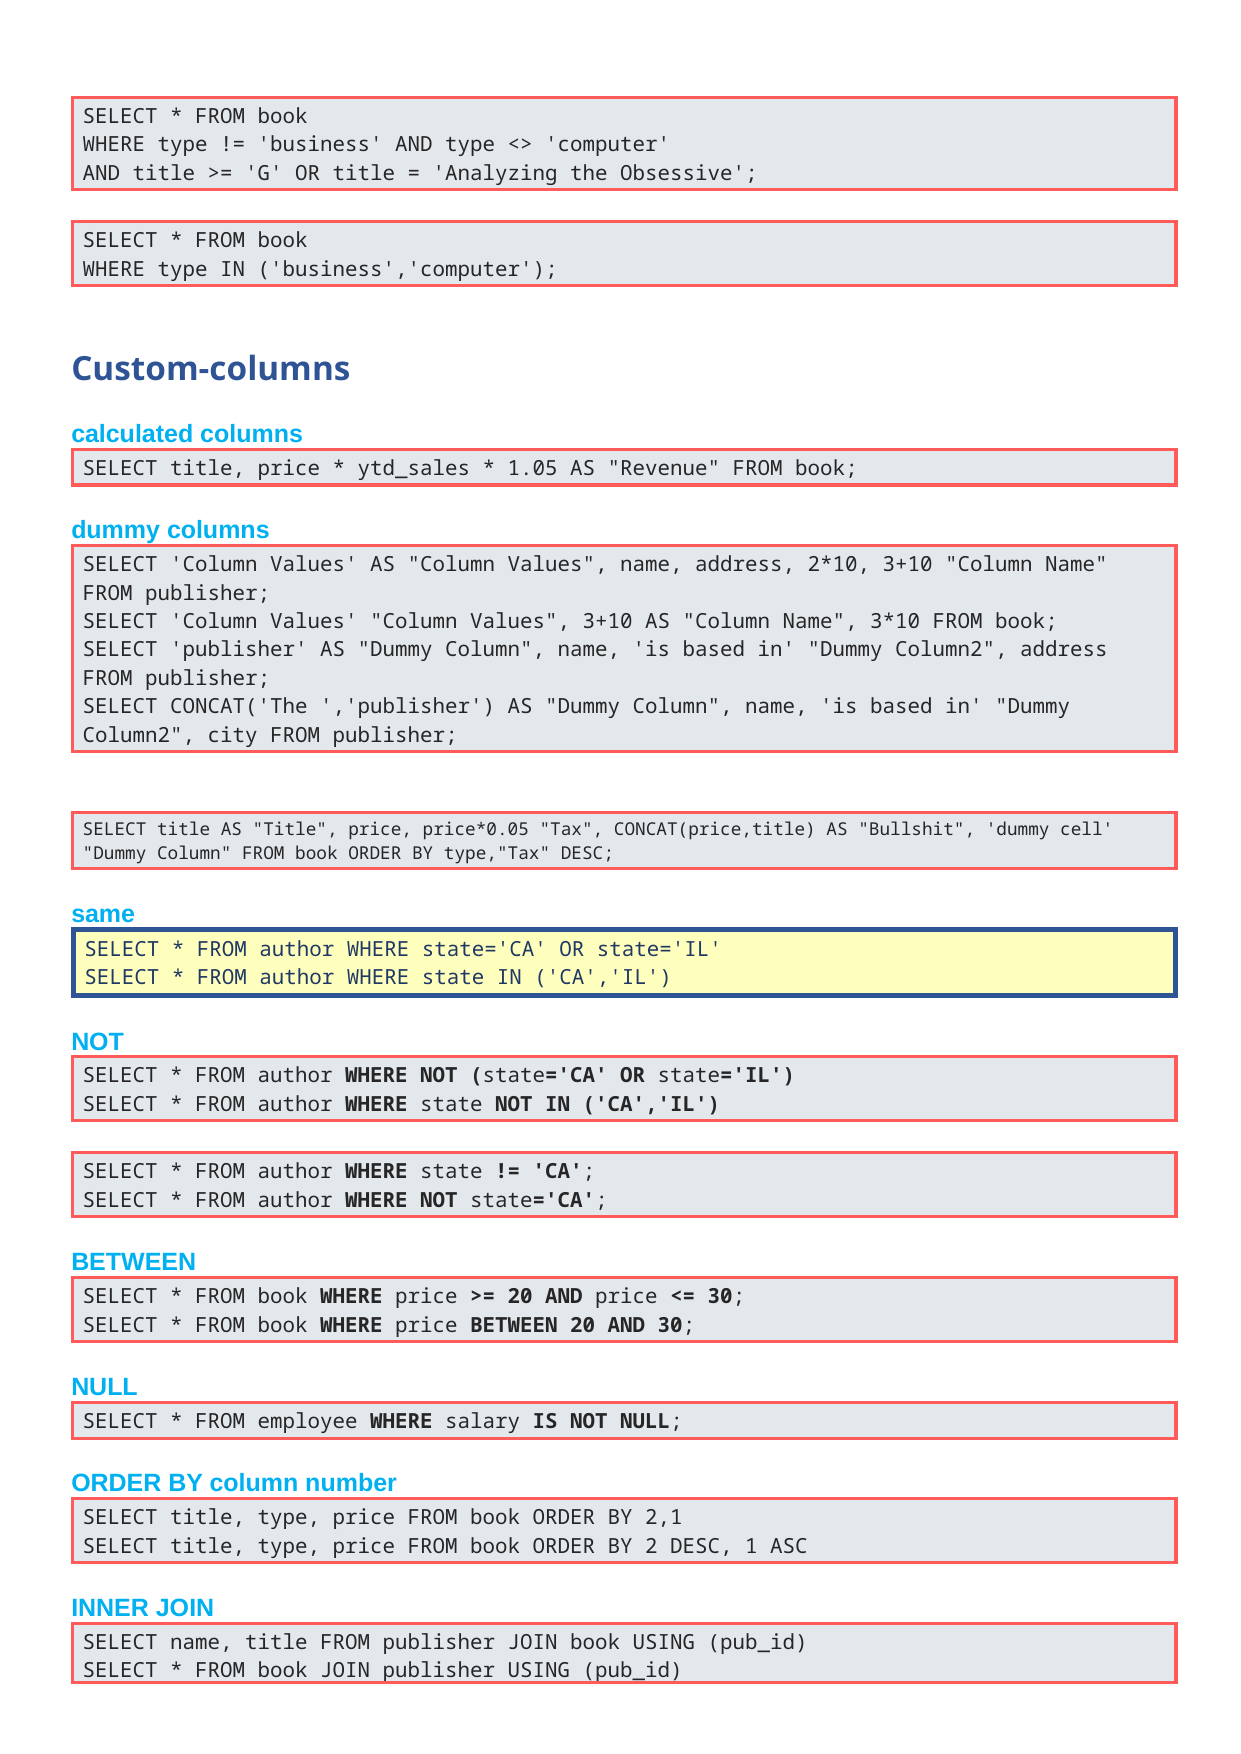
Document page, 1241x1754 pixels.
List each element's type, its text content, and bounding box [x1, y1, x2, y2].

text SELECT name, title FROM publisher JOIN book USING (pub_id) [74, 1625, 1174, 1650]
text SELECT * FROM author WHERE state='CA' OR state='IL' [76, 932, 1173, 956]
text SELECT 'Column Values' "Column Values", 3+10 AS "Column Name", 3*10 FROM book; [74, 601, 1174, 629]
text SELECT * FROM author WHERE state NOT IN ('CA','IL') [74, 1084, 1174, 1119]
text SELECT * FROM author WHERE state IN ('CA','IL') [76, 956, 1173, 993]
text SELECT * FROM book [74, 99, 1174, 124]
title NOT [71, 1026, 1178, 1055]
text SELECT 'publisher' AS "Dummy Column", name, 'is based in' "Dummy Column2", address FROM publisher; [74, 629, 1174, 686]
text SELECT CONCAT('The ','publisher') AS "Dummy Column", name, 'is based in' "Dummy Column2", city FROM publisher; [74, 686, 1174, 750]
text SELECT title, type, price FROM book ORDER BY 2 DESC, 1 ASC [74, 1526, 1174, 1561]
title same [71, 898, 1178, 927]
text SELECT * FROM book WHERE price >= 20 AND price <= 30; [74, 1279, 1174, 1304]
text SELECT * FROM employee WHERE salary IS NOT NULL; [74, 1404, 1174, 1437]
title dummy columns [71, 515, 1178, 544]
text WHERE type IN ('business','computer'); [74, 248, 1174, 284]
title INNER JOIN [71, 1593, 1178, 1622]
text WHERE type != 'business' AND type <> 'computer' [74, 124, 1174, 152]
text SELECT title, price * ytd_sales * 1.05 AS "Revenue" FROM book; [74, 451, 1174, 483]
title ORDER BY column number [71, 1468, 1178, 1497]
text SELECT * FROM author WHERE NOT (state='CA' OR state='IL') [74, 1058, 1174, 1084]
title NULL [71, 1372, 1178, 1401]
text Custom-columns [71, 345, 1178, 390]
title BETWEEN [71, 1247, 1178, 1276]
text SELECT title, type, price FROM book ORDER BY 2,1 [74, 1500, 1174, 1526]
text SELECT * FROM book WHERE price BETWEEN 20 AND 30; [74, 1304, 1174, 1340]
text SELECT title AS "Title", price, price*0.05 "Tax", CONCAT(price,title) AS "Bullshit", 'dummy cell' "Dummy Column" FROM book ORDER BY type,"Tax" DESC; [74, 814, 1174, 867]
text SELECT 'Column Values' AS "Column Values", name, address, 2*10, 3+10 "Column Name" FROM publisher; [74, 547, 1174, 601]
text AND title >= 'G' OR title = 'Analyzing the Obsessive'; [74, 152, 1174, 188]
text SELECT * FROM author WHERE state != 'CA'; [74, 1154, 1174, 1180]
text SELECT * FROM book [74, 223, 1174, 248]
text SELECT * FROM book JOIN publisher USING (pub_id) [74, 1650, 1174, 1681]
title calculated columns [71, 419, 1178, 448]
text SELECT * FROM author WHERE NOT state='CA'; [74, 1180, 1174, 1215]
